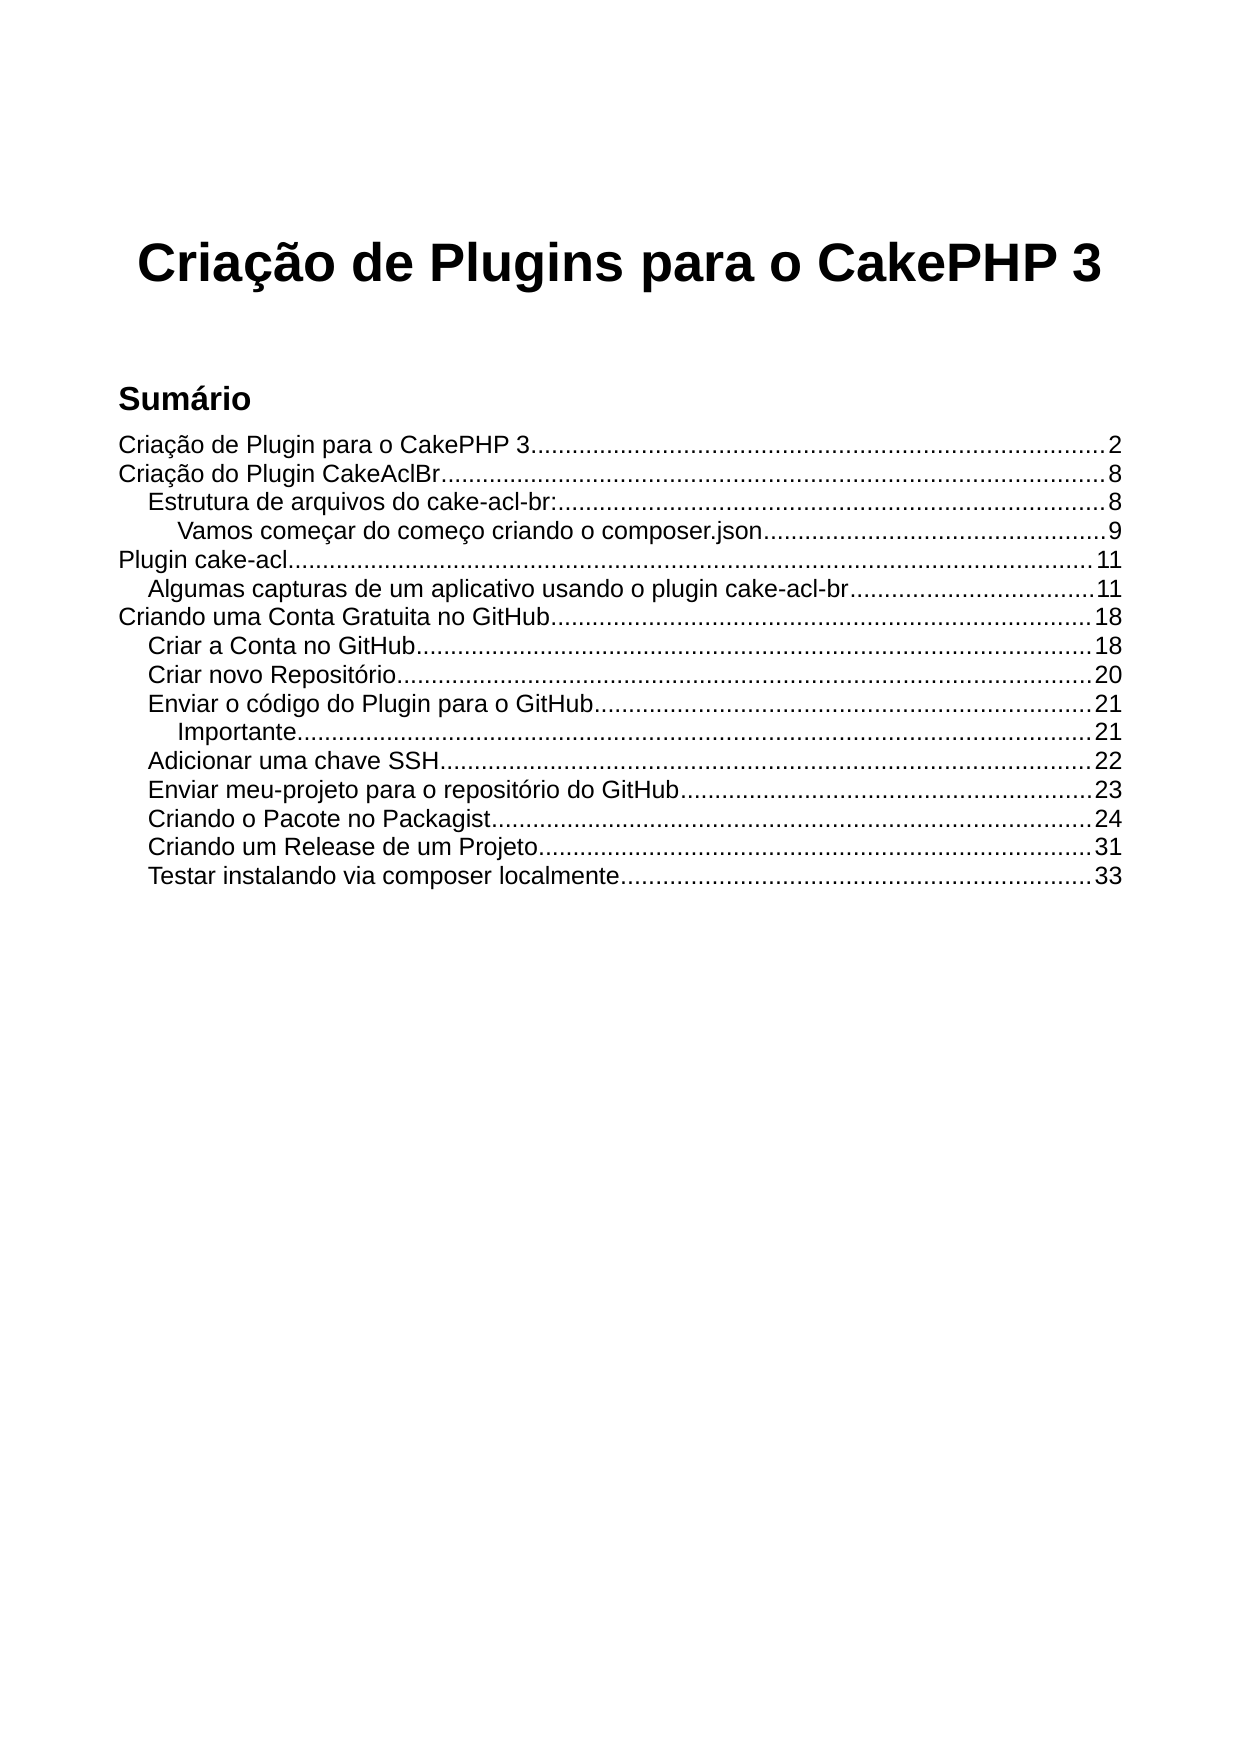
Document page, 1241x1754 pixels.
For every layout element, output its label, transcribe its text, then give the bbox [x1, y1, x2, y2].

text Importante 21 [177, 717, 1122, 746]
text Enviar meu-projeto para o repositório do GitHub 23 [148, 775, 1122, 804]
text Criar novo Repositório 20 [148, 660, 1122, 689]
text Plugin cake-acl 11 [118, 545, 1122, 574]
text Criação de Plugin para o CakePHP 3 2 [118, 430, 1122, 459]
text Enviar o código do Plugin para o GitHub 21 [148, 689, 1122, 717]
text Adicionar uma chave SSH 22 [148, 746, 1122, 775]
title Criação de Plugins para o CakePHP 3 [118, 230, 1122, 292]
text Criando um Release de um Projeto 31 [148, 832, 1122, 861]
text Criando uma Conta Gratuita no GitHub 18 [118, 602, 1122, 631]
subtitle Sumário [118, 379, 1122, 417]
text Vamos começar do começo criando o composer.json 9 [177, 516, 1122, 545]
text Criar a Conta no GitHub 18 [148, 631, 1122, 660]
text Criando o Pacote no Packagist 24 [148, 804, 1122, 832]
text Testar instalando via composer localmente 33 [148, 861, 1122, 890]
text Algumas capturas de um aplicativo usando o plugin cake-acl-br 11 [148, 574, 1122, 602]
text Estrutura de arquivos do cake-acl-br: 8 [148, 487, 1122, 516]
text Criação do Plugin CakeAclBr 8 [118, 459, 1122, 487]
